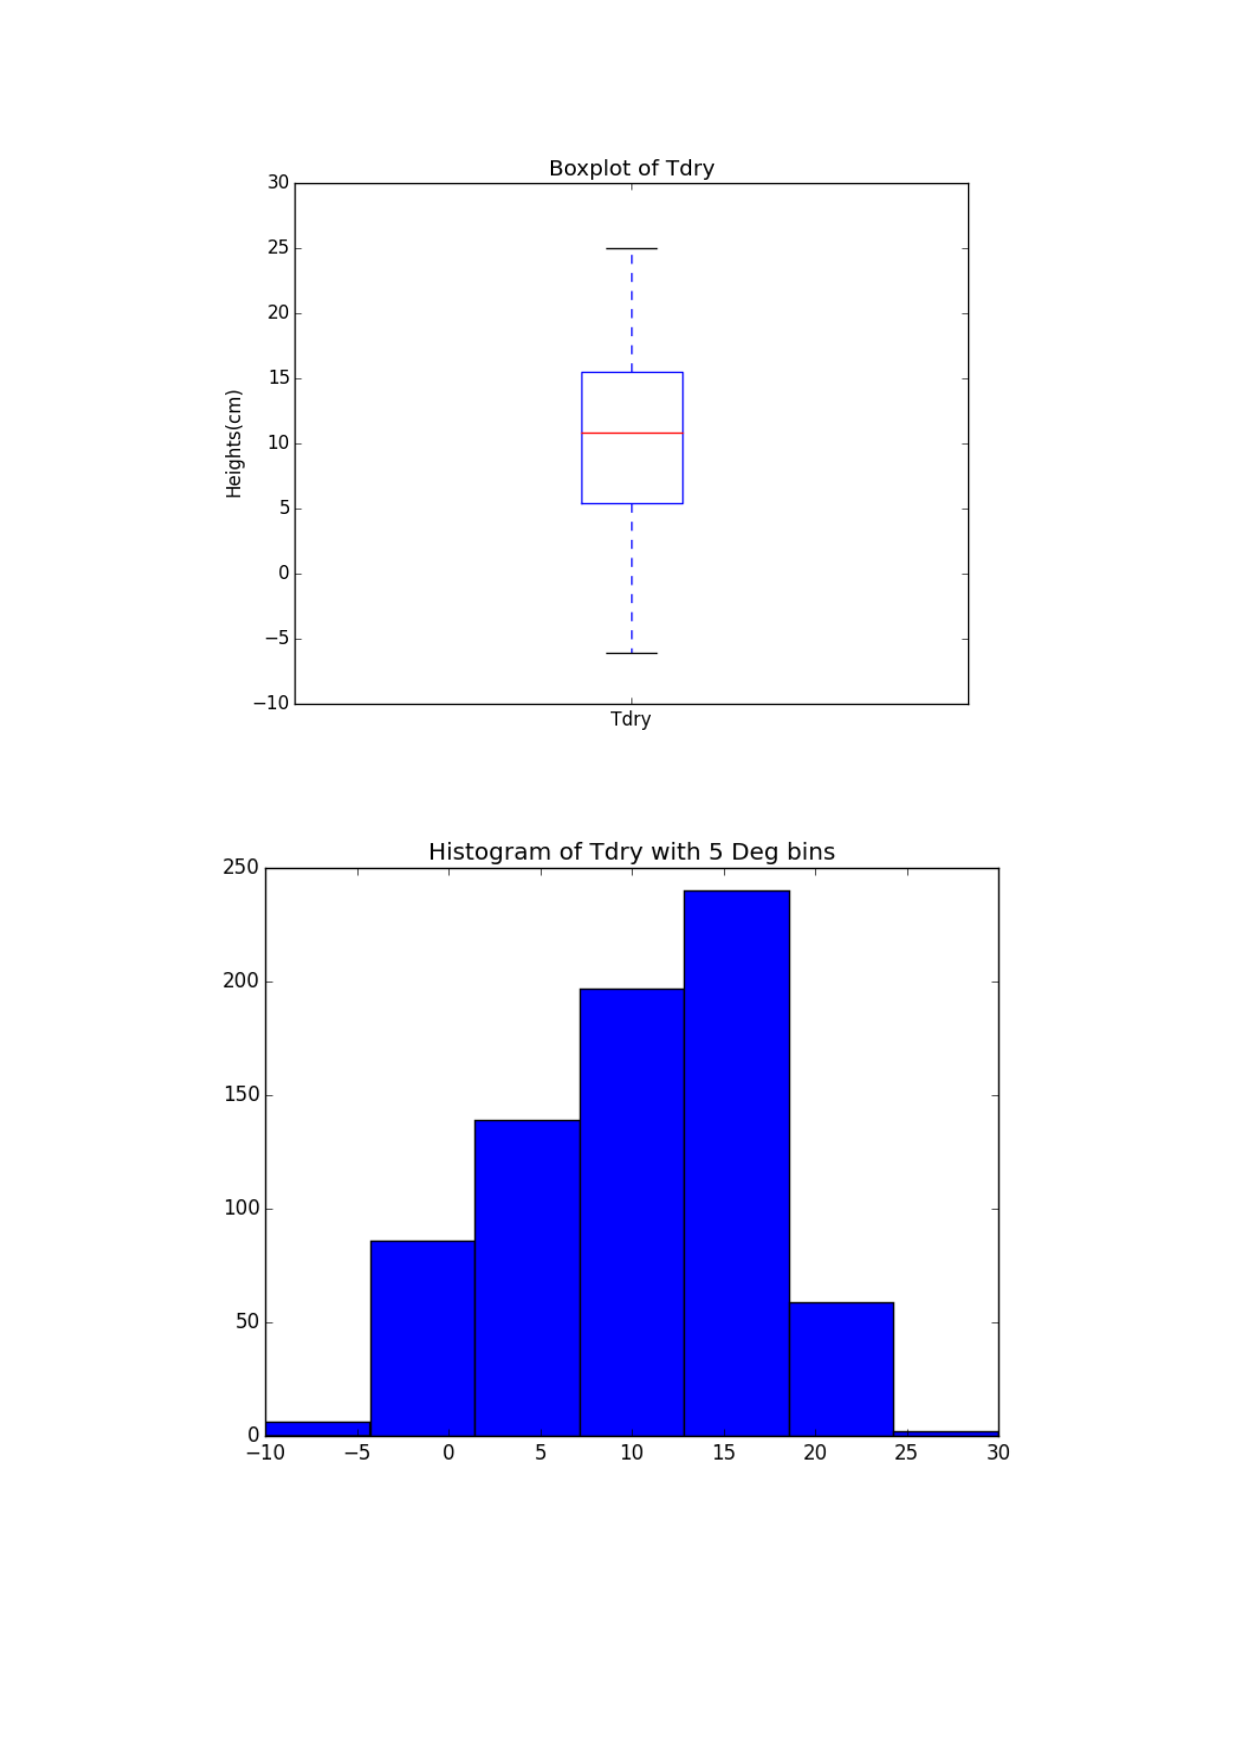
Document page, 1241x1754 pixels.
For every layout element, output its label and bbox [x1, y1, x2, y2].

picture [186, 118, 1055, 769]
picture [147, 797, 1093, 1507]
